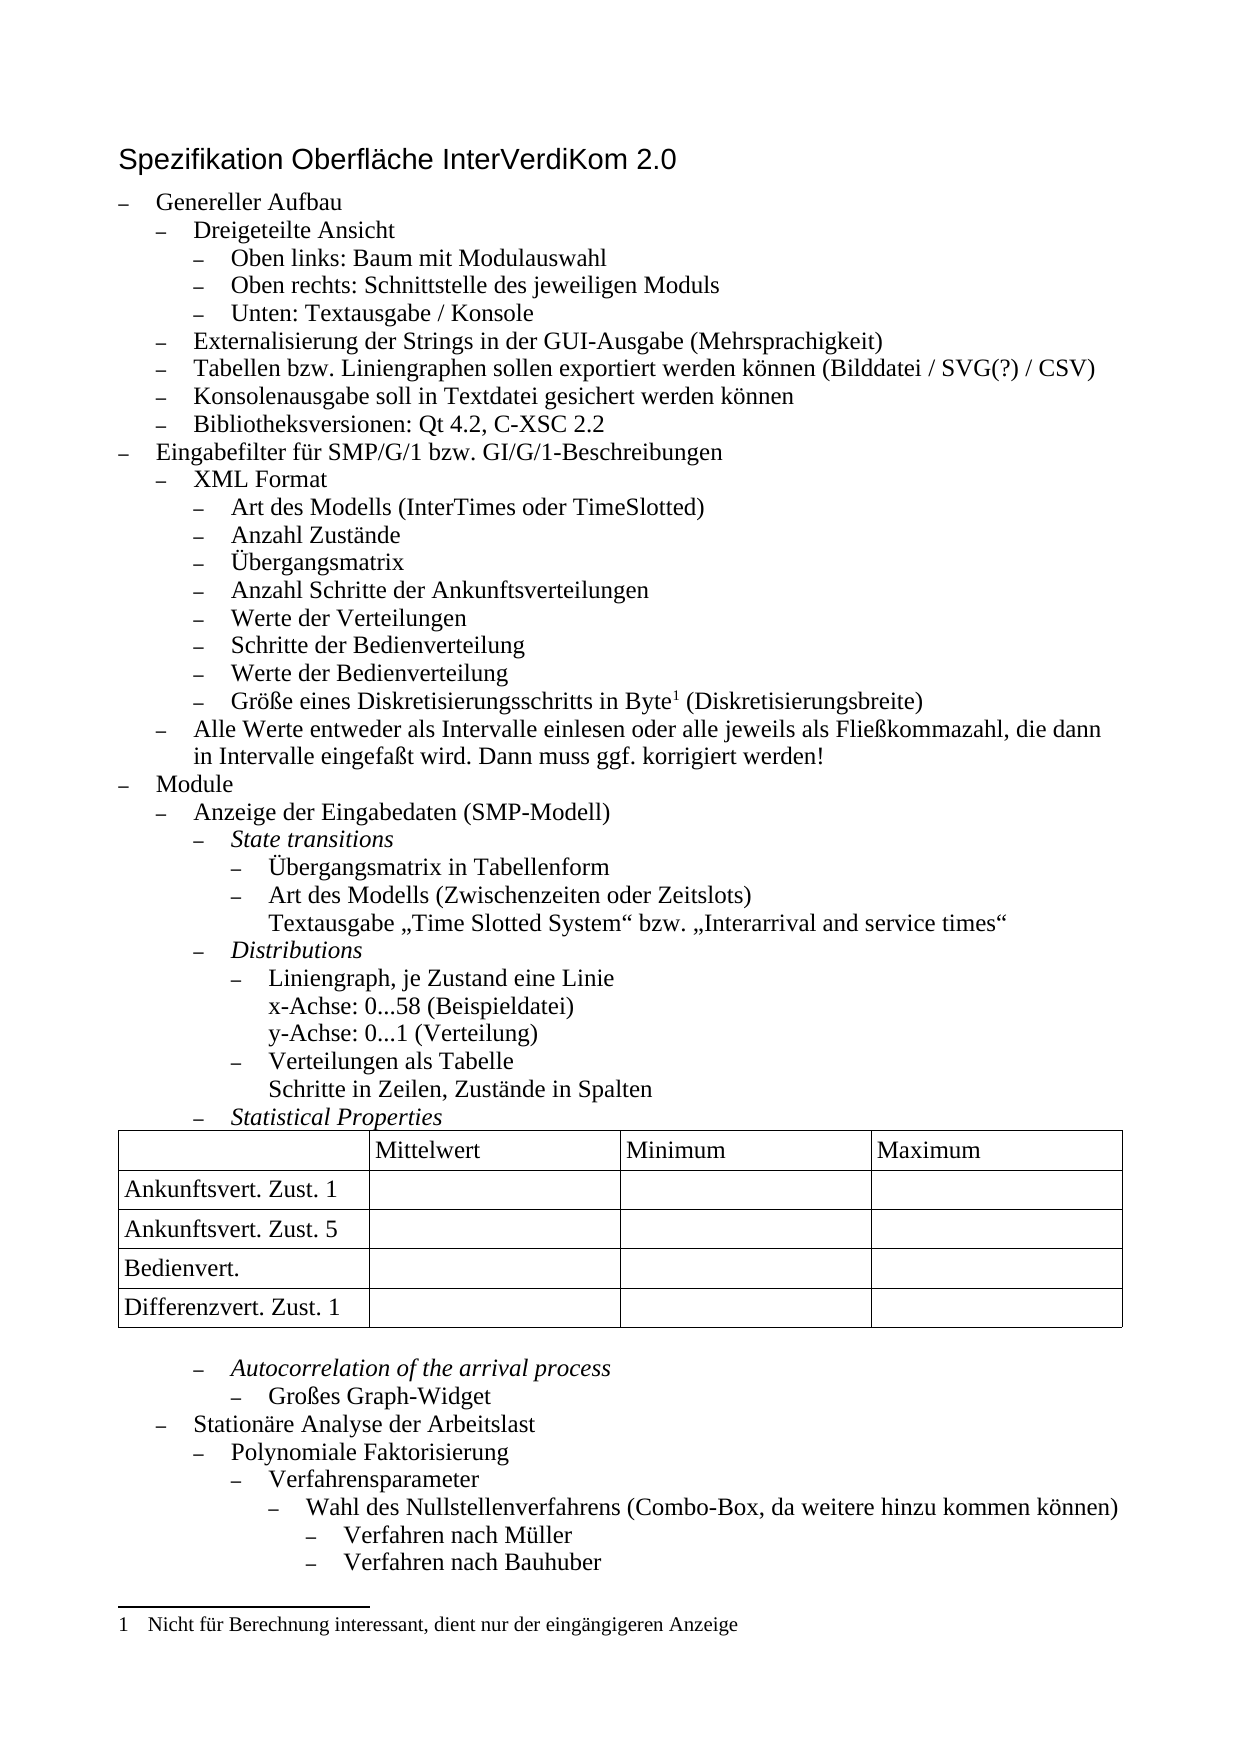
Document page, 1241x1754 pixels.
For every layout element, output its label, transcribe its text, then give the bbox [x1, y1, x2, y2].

list Art des Modells (Zwischenzeiten oder Zeitslots) Textausgabe „Time Slotted System“ bzw. „Interarrival and service times“ [231, 881, 1122, 936]
list Art des Modells (InterTimes oder TimeSlotted) [193, 493, 1122, 521]
table_cell [370, 1289, 620, 1327]
list Verfahren nach Bauhuber [306, 1548, 1122, 1576]
list Verteilungen als Tabelle Schritte in Zeilen, Zustände in Spalten [231, 1047, 1122, 1103]
table_header Maximum [872, 1131, 1122, 1169]
list Tabellen bzw. Liniengraphen sollen exportiert werden können (Bilddatei / SVG(?) / CSV) [156, 354, 1122, 382]
list Größe eines Diskretisierungsschritts in Byte (Diskretisierungsbreite) [193, 687, 1122, 715]
list Verfahren nach Müller [306, 1521, 1122, 1548]
list Externalisierung der Strings in der GUI-Ausgabe (Mehrsprachigkeit) [156, 327, 1122, 354]
table_cell Differenzvert. Zust. 1 [119, 1289, 369, 1327]
list Alle Werte entweder als Intervalle einlesen oder alle jeweils als Fließkommazahl, die dann in Intervalle eingefaßt wird. Dann muss ggf. korrigiert werden! [156, 715, 1122, 770]
table_cell [621, 1210, 871, 1248]
list Unten: Textausgabe / Konsole [193, 299, 1122, 327]
list Übergangsmatrix in Tabellenform [231, 853, 1122, 881]
list Dreigeteilte Ansicht [156, 216, 1122, 244]
table_cell [621, 1289, 871, 1327]
table_cell Ankunftsvert. Zust. 5 [119, 1210, 369, 1248]
list Statistical Properties [193, 1103, 1122, 1130]
list Anzahl Zustände [193, 521, 1122, 548]
list Module [118, 770, 1122, 798]
list Anzeige der Eingabedaten (SMP-Modell) [156, 798, 1122, 826]
list Eingabefilter für SMP/G/1 bzw. GI/G/1-Beschreibungen [118, 438, 1122, 465]
list Genereller Aufbau [118, 188, 1122, 216]
list Oben rechts: Schnittstelle des jeweiligen Moduls [193, 271, 1122, 299]
list Großes Graph-Widget [231, 1382, 1122, 1410]
list Wahl des Nullstellenverfahrens (Combo-Box, da weitere hinzu kommen können) [268, 1493, 1122, 1521]
table_header Mittelwert [370, 1131, 620, 1169]
list State transitions [193, 826, 1122, 853]
list Übergangsmatrix [193, 548, 1122, 576]
table_cell [370, 1249, 620, 1287]
table_cell [621, 1171, 871, 1209]
table_cell [872, 1210, 1122, 1248]
list Autocorrelation of the arrival process [193, 1354, 1122, 1382]
table_cell [621, 1249, 871, 1287]
table_cell [872, 1249, 1122, 1287]
list Schritte der Bedienverteilung [193, 632, 1122, 659]
table_header Minimum [621, 1131, 871, 1169]
table_cell [370, 1171, 620, 1209]
subtitle Spezifikation Oberfläche InterVerdiKom 2.0 [118, 143, 1122, 176]
table_cell [872, 1171, 1122, 1209]
list XML Format [156, 465, 1122, 493]
list Polynomiale Faktorisierung [193, 1438, 1122, 1465]
list Werte der Verteilungen [193, 604, 1122, 632]
list Liniengraph, je Zustand eine Linie x-Achse: 0...58 (Beispieldatei) y-Achse: 0...1 (Verteilung) [231, 964, 1122, 1047]
list Anzahl Schritte der Ankunftsverteilungen [193, 576, 1122, 604]
table_cell [370, 1210, 620, 1248]
list Konsolenausgabe soll in Textdatei gesichert werden können [156, 382, 1122, 410]
list Werte der Bedienverteilung [193, 659, 1122, 687]
table_cell Bedienvert. [119, 1249, 369, 1287]
list Oben links: Baum mit Modulauswahl [193, 244, 1122, 271]
table_cell Ankunftsvert. Zust. 1 [119, 1171, 369, 1209]
list Nicht für Berechnung interessant, dient nur der eingängigeren Anzeige [118, 1613, 1122, 1636]
table_cell [872, 1289, 1122, 1327]
list Verfahrensparameter [231, 1465, 1122, 1493]
list Distributions [193, 936, 1122, 964]
table_header [119, 1131, 369, 1169]
list Bibliotheksversionen: Qt 4.2, C-XSC 2.2 [156, 410, 1122, 438]
list Stationäre Analyse der Arbeitslast [156, 1410, 1122, 1438]
